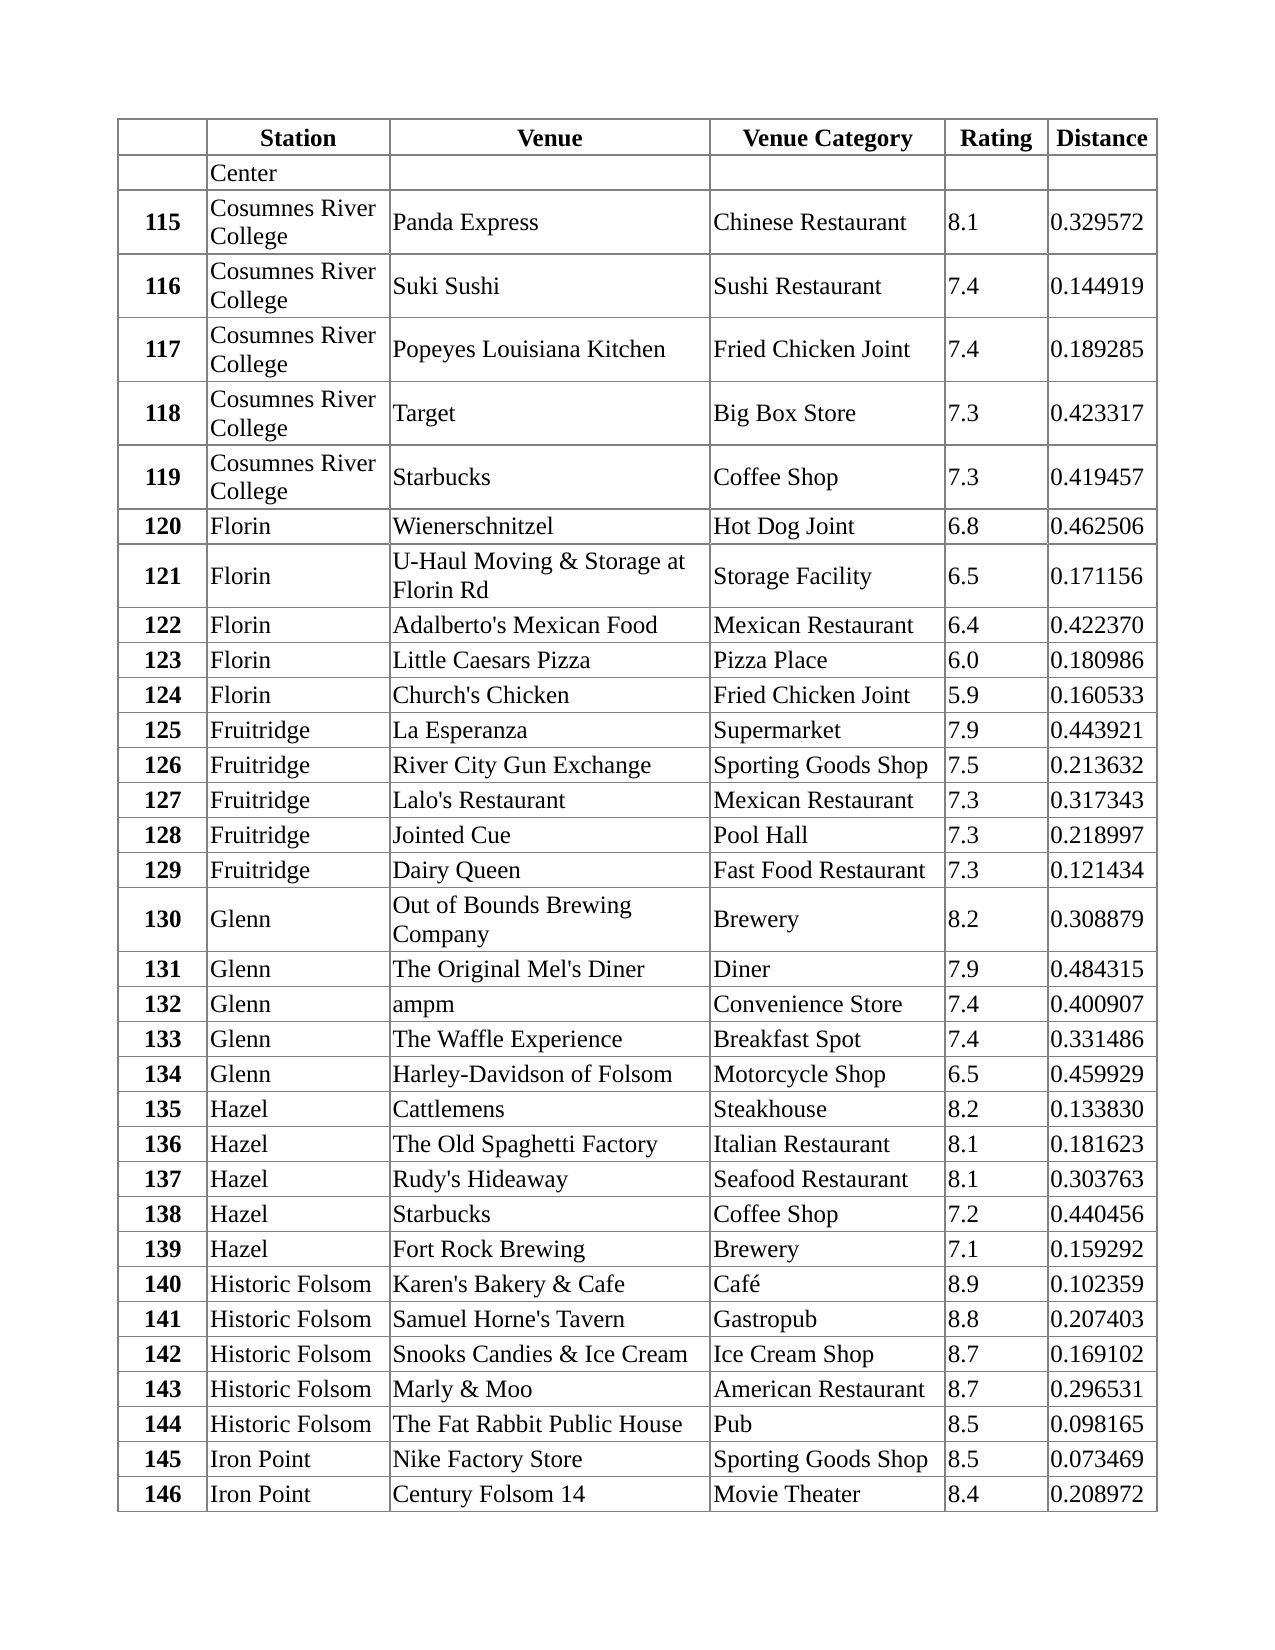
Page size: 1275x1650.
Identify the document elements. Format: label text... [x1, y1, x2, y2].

table_cell 8.9 [946, 1267, 1047, 1301]
table_cell 0.462506 [1049, 510, 1156, 543]
table_cell 8.5 [946, 1407, 1047, 1441]
table_cell 138 [119, 1197, 206, 1231]
table_header Station [208, 120, 389, 154]
table_cell 7.3 [946, 382, 1047, 444]
table_cell 0.308879 [1049, 888, 1156, 951]
table_cell 0.102359 [1049, 1267, 1156, 1301]
table_cell 127 [119, 783, 206, 817]
table_cell Mexican Restaurant [711, 783, 944, 817]
table_cell Motorcycle Shop [711, 1057, 944, 1091]
table_cell 115 [119, 191, 206, 253]
table_cell Historic Folsom [208, 1372, 389, 1406]
table_cell Storage Facility [711, 545, 944, 607]
table_cell 118 [119, 382, 206, 444]
table_cell Ice Cream Shop [711, 1337, 944, 1371]
table_cell Fried Chicken Joint [711, 318, 944, 381]
table_cell Lalo's Restaurant [391, 783, 709, 817]
table_cell 135 [119, 1092, 206, 1126]
table_cell 7.9 [946, 952, 1047, 986]
table_cell Gastropub [711, 1302, 944, 1336]
table_cell 0.181623 [1049, 1127, 1156, 1161]
table_header [119, 120, 206, 154]
table_cell 129 [119, 853, 206, 887]
table_cell 141 [119, 1302, 206, 1336]
table_cell 0.443921 [1049, 713, 1156, 747]
table_cell Supermarket [711, 713, 944, 747]
table_cell 7.1 [946, 1232, 1047, 1266]
table_cell 0.160533 [1049, 678, 1156, 712]
table_cell The Fat Rabbit Public House [391, 1407, 709, 1441]
table_cell Café [711, 1267, 944, 1301]
table_cell 0.180986 [1049, 643, 1156, 677]
table_cell Fruitridge [208, 783, 389, 817]
table_cell Jointed Cue [391, 818, 709, 852]
table_cell Target [391, 382, 709, 444]
table_cell Historic Folsom [208, 1302, 389, 1336]
table_cell 8.1 [946, 191, 1047, 253]
table_cell 7.4 [946, 255, 1047, 317]
table_cell Italian Restaurant [711, 1127, 944, 1161]
table_cell 7.3 [946, 853, 1047, 887]
table_cell 5.9 [946, 678, 1047, 712]
table_cell 7.4 [946, 1022, 1047, 1056]
table_cell Hazel [208, 1092, 389, 1126]
table_cell 0.329572 [1049, 191, 1156, 253]
table_cell Popeyes Louisiana Kitchen [391, 318, 709, 381]
table_cell Dairy Queen [391, 853, 709, 887]
table_cell 0.144919 [1049, 255, 1156, 317]
table_cell 7.2 [946, 1197, 1047, 1231]
table_cell [711, 156, 944, 189]
table_cell Harley-Davidson of Folsom [391, 1057, 709, 1091]
table_cell 7.4 [946, 987, 1047, 1021]
table_cell 0.459929 [1049, 1057, 1156, 1091]
table_cell 6.0 [946, 643, 1047, 677]
table_cell Florin [208, 643, 389, 677]
table_cell Glenn [208, 1022, 389, 1056]
table_cell Movie Theater [711, 1477, 944, 1511]
table_cell 0.208972 [1049, 1477, 1156, 1511]
table_cell Center [208, 156, 389, 189]
table_cell Coffee Shop [711, 1197, 944, 1231]
table_header Venue Category [711, 120, 944, 154]
table_cell Steakhouse [711, 1092, 944, 1126]
table_cell 137 [119, 1162, 206, 1196]
table_cell 0.400907 [1049, 987, 1156, 1021]
table_cell 121 [119, 545, 206, 607]
table_cell 130 [119, 888, 206, 951]
table_cell Brewery [711, 888, 944, 951]
table_cell Historic Folsom [208, 1407, 389, 1441]
table_cell 134 [119, 1057, 206, 1091]
table_cell 119 [119, 446, 206, 508]
table_cell [119, 156, 206, 189]
table_cell Karen's Bakery & Cafe [391, 1267, 709, 1301]
table_cell Starbucks [391, 1197, 709, 1231]
table_cell 7.9 [946, 713, 1047, 747]
table_cell Coffee Shop [711, 446, 944, 508]
table_cell 145 [119, 1442, 206, 1476]
table_cell 133 [119, 1022, 206, 1056]
table_cell 0.331486 [1049, 1022, 1156, 1056]
table_cell Historic Folsom [208, 1337, 389, 1371]
table_cell Snooks Candies & Ice Cream [391, 1337, 709, 1371]
table_cell 143 [119, 1372, 206, 1406]
table_cell Brewery [711, 1232, 944, 1266]
table_cell Fruitridge [208, 748, 389, 782]
table_cell 6.8 [946, 510, 1047, 543]
table_cell 8.2 [946, 888, 1047, 951]
table_cell Cosumnes River College [208, 255, 389, 317]
table_cell 0.422370 [1049, 608, 1156, 642]
table_cell Sporting Goods Shop [711, 1442, 944, 1476]
table_cell The Waffle Experience [391, 1022, 709, 1056]
table_cell 8.5 [946, 1442, 1047, 1476]
table_cell [1049, 156, 1156, 189]
table_cell 7.3 [946, 446, 1047, 508]
table_cell Mexican Restaurant [711, 608, 944, 642]
table_cell Adalberto's Mexican Food [391, 608, 709, 642]
table_cell Church's Chicken [391, 678, 709, 712]
table_cell 8.7 [946, 1337, 1047, 1371]
table_cell 0.440456 [1049, 1197, 1156, 1231]
table_cell Chinese Restaurant [711, 191, 944, 253]
table_cell Suki Sushi [391, 255, 709, 317]
table_cell 131 [119, 952, 206, 986]
table_cell ampm [391, 987, 709, 1021]
table_cell Florin [208, 678, 389, 712]
table_cell 8.7 [946, 1372, 1047, 1406]
table_cell 8.8 [946, 1302, 1047, 1336]
table_cell 0.189285 [1049, 318, 1156, 381]
table_cell 144 [119, 1407, 206, 1441]
table_cell 0.213632 [1049, 748, 1156, 782]
table_cell Cosumnes River College [208, 446, 389, 508]
table_cell Little Caesars Pizza [391, 643, 709, 677]
table_cell 142 [119, 1337, 206, 1371]
table_cell 139 [119, 1232, 206, 1266]
table_cell Hazel [208, 1197, 389, 1231]
table_cell 0.121434 [1049, 853, 1156, 887]
table_cell Hazel [208, 1162, 389, 1196]
table_cell Iron Point [208, 1442, 389, 1476]
table_cell Fort Rock Brewing [391, 1232, 709, 1266]
table_cell 0.098165 [1049, 1407, 1156, 1441]
table_cell 117 [119, 318, 206, 381]
table_cell 132 [119, 987, 206, 1021]
table_cell Sushi Restaurant [711, 255, 944, 317]
table_cell 146 [119, 1477, 206, 1511]
table_cell [391, 156, 709, 189]
table_cell [946, 156, 1047, 189]
table_cell Glenn [208, 987, 389, 1021]
table_cell Out of Bounds Brewing Company [391, 888, 709, 951]
table_header Distance [1049, 120, 1156, 154]
table_cell Marly & Moo [391, 1372, 709, 1406]
table_cell 8.1 [946, 1162, 1047, 1196]
table_cell 7.5 [946, 748, 1047, 782]
table_cell Wienerschnitzel [391, 510, 709, 543]
table_cell Samuel Horne's Tavern [391, 1302, 709, 1336]
table_cell 0.303763 [1049, 1162, 1156, 1196]
table_cell Cosumnes River College [208, 318, 389, 381]
table_cell Breakfast Spot [711, 1022, 944, 1056]
table_cell Glenn [208, 952, 389, 986]
table_cell 7.3 [946, 783, 1047, 817]
table_cell Starbucks [391, 446, 709, 508]
table_cell 0.218997 [1049, 818, 1156, 852]
table_cell 0.423317 [1049, 382, 1156, 444]
table_cell Cattlemens [391, 1092, 709, 1126]
table_cell American Restaurant [711, 1372, 944, 1406]
table_cell 0.317343 [1049, 783, 1156, 817]
table_cell U-Haul Moving & Storage at Florin Rd [391, 545, 709, 607]
table_cell 0.484315 [1049, 952, 1156, 986]
table_cell 0.133830 [1049, 1092, 1156, 1126]
table_cell Iron Point [208, 1477, 389, 1511]
table_cell 0.159292 [1049, 1232, 1156, 1266]
table_cell 136 [119, 1127, 206, 1161]
table_cell 116 [119, 255, 206, 317]
table_cell Nike Factory Store [391, 1442, 709, 1476]
table_cell The Original Mel's Diner [391, 952, 709, 986]
table_cell 6.5 [946, 545, 1047, 607]
table_cell 6.5 [946, 1057, 1047, 1091]
table_cell 128 [119, 818, 206, 852]
table_cell Fruitridge [208, 853, 389, 887]
table_cell Big Box Store [711, 382, 944, 444]
table_cell Rudy's Hideaway [391, 1162, 709, 1196]
table_cell 8.2 [946, 1092, 1047, 1126]
table_cell Pizza Place [711, 643, 944, 677]
table_cell Florin [208, 608, 389, 642]
table_cell 8.1 [946, 1127, 1047, 1161]
table_cell Fruitridge [208, 713, 389, 747]
table_cell Hot Dog Joint [711, 510, 944, 543]
table_cell Convenience Store [711, 987, 944, 1021]
table_cell Historic Folsom [208, 1267, 389, 1301]
table_cell 0.171156 [1049, 545, 1156, 607]
table_cell Glenn [208, 1057, 389, 1091]
table_cell 0.207403 [1049, 1302, 1156, 1336]
table_header Rating [946, 120, 1047, 154]
table_cell 140 [119, 1267, 206, 1301]
table_cell Florin [208, 545, 389, 607]
table_cell Diner [711, 952, 944, 986]
table_cell 0.419457 [1049, 446, 1156, 508]
table_cell Fast Food Restaurant [711, 853, 944, 887]
table_cell River City Gun Exchange [391, 748, 709, 782]
table_cell 125 [119, 713, 206, 747]
table_cell Seafood Restaurant [711, 1162, 944, 1196]
table_cell The Old Spaghetti Factory [391, 1127, 709, 1161]
table_header Venue [391, 120, 709, 154]
table_cell Hazel [208, 1127, 389, 1161]
table_cell 8.4 [946, 1477, 1047, 1511]
table_cell Glenn [208, 888, 389, 951]
table_cell 124 [119, 678, 206, 712]
table_cell Pub [711, 1407, 944, 1441]
table_cell Panda Express [391, 191, 709, 253]
table_cell 0.296531 [1049, 1372, 1156, 1406]
table_cell Cosumnes River College [208, 382, 389, 444]
table_cell Sporting Goods Shop [711, 748, 944, 782]
table_cell Hazel [208, 1232, 389, 1266]
table_cell Fried Chicken Joint [711, 678, 944, 712]
table_cell 126 [119, 748, 206, 782]
table_cell 122 [119, 608, 206, 642]
table_cell 7.4 [946, 318, 1047, 381]
table_cell 120 [119, 510, 206, 543]
table_cell Cosumnes River College [208, 191, 389, 253]
table_cell 6.4 [946, 608, 1047, 642]
table_cell 0.073469 [1049, 1442, 1156, 1476]
table_cell 7.3 [946, 818, 1047, 852]
table_cell Fruitridge [208, 818, 389, 852]
table_cell 0.169102 [1049, 1337, 1156, 1371]
table_cell Pool Hall [711, 818, 944, 852]
table_cell Century Folsom 14 [391, 1477, 709, 1511]
table_cell La Esperanza [391, 713, 709, 747]
table_cell Florin [208, 510, 389, 543]
table_cell 123 [119, 643, 206, 677]
